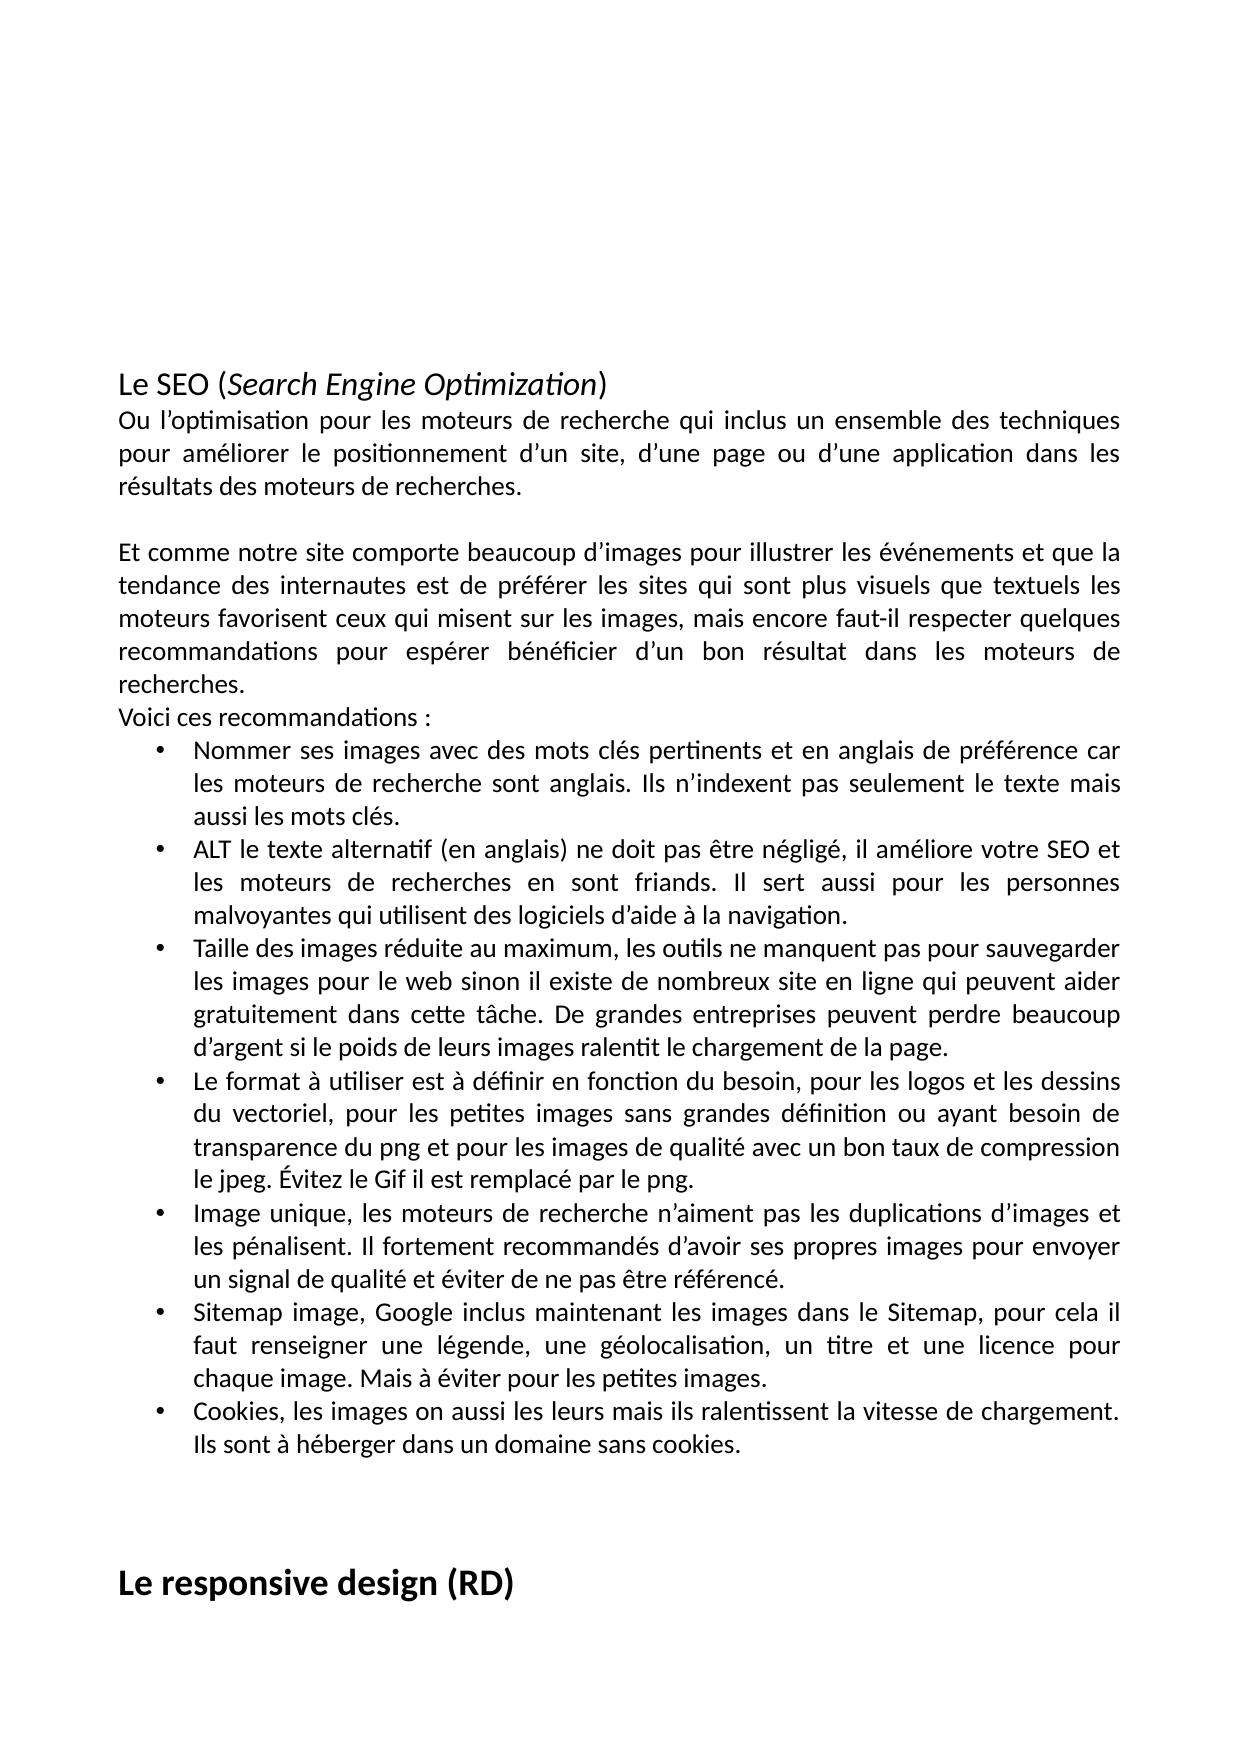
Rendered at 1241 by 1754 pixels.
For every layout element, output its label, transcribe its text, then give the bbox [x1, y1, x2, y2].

text Ou l’optimisation pour les moteurs de recherche qui inclus un ensemble des techniques pour améliorer le positionnement d’un site, d’une page ou d’une application dans les résultats des moteurs de recherches. [118, 403, 1122, 502]
text Voici ces recommandations : [118, 700, 1122, 733]
list Sitemap image, Google inclus maintenant les images dans le Sitemap, pour cela il faut renseigner une légende, une géolocalisation, un titre et une licence pour chaque image. Mais à éviter pour les petites images. [156, 1295, 1122, 1394]
list Le format à utiliser est à définir en fonction du besoin, pour les logos et les dessins du vectoriel, pour les petites images sans grandes définition ou ayant besoin de transparence du png et pour les images de qualité avec un bon taux de compression le jpeg. Évitez le Gif il est remplacé par le png. [156, 1064, 1122, 1196]
list Cookies, les images on aussi les leurs mais ils ralentissent la vitesse de chargement. Ils sont à héberger dans un domaine sans cookies. [156, 1394, 1122, 1460]
text Et comme notre site comporte beaucoup d’images pour illustrer les événements et que la tendance des internautes est de préférer les sites qui sont plus visuels que textuels les moteurs favorisent ceux qui misent sur les images, mais encore faut-il respecter quelques recommandations pour espérer bénéficier d’un bon résultat dans les moteurs de recherches. [118, 535, 1122, 700]
list Nommer ses images avec des mots clés pertinents et en anglais de préférence car les moteurs de recherche sont anglais. Ils n’indexent pas seulement le texte mais aussi les mots clés. [156, 733, 1122, 832]
list ALT le texte alternatif (en anglais) ne doit pas être négligé, il améliore votre SEO et les moteurs de recherches en sont friands. Il sert aussi pour les personnes malvoyantes qui utilisent des logiciels d’aide à la navigation. [156, 832, 1122, 932]
text Le SEO (Search Engine Optimization) [118, 362, 1122, 403]
text Le responsive design (RD) [118, 1559, 1122, 1605]
list Taille des images réduite au maximum, les outils ne manquent pas pour sauvegarder les images pour le web sinon il existe de nombreux site en ligne qui peuvent aider gratuitement dans cette tâche. De grandes entreprises peuvent perdre beaucoup d’argent si le poids de leurs images ralentit le chargement de la page. [156, 932, 1122, 1064]
list Image unique, les moteurs de recherche n’aiment pas les duplications d’images et les pénalisent. Il fortement recommandés d’avoir ses propres images pour envoyer un signal de qualité et éviter de ne pas être référencé. [156, 1196, 1122, 1295]
